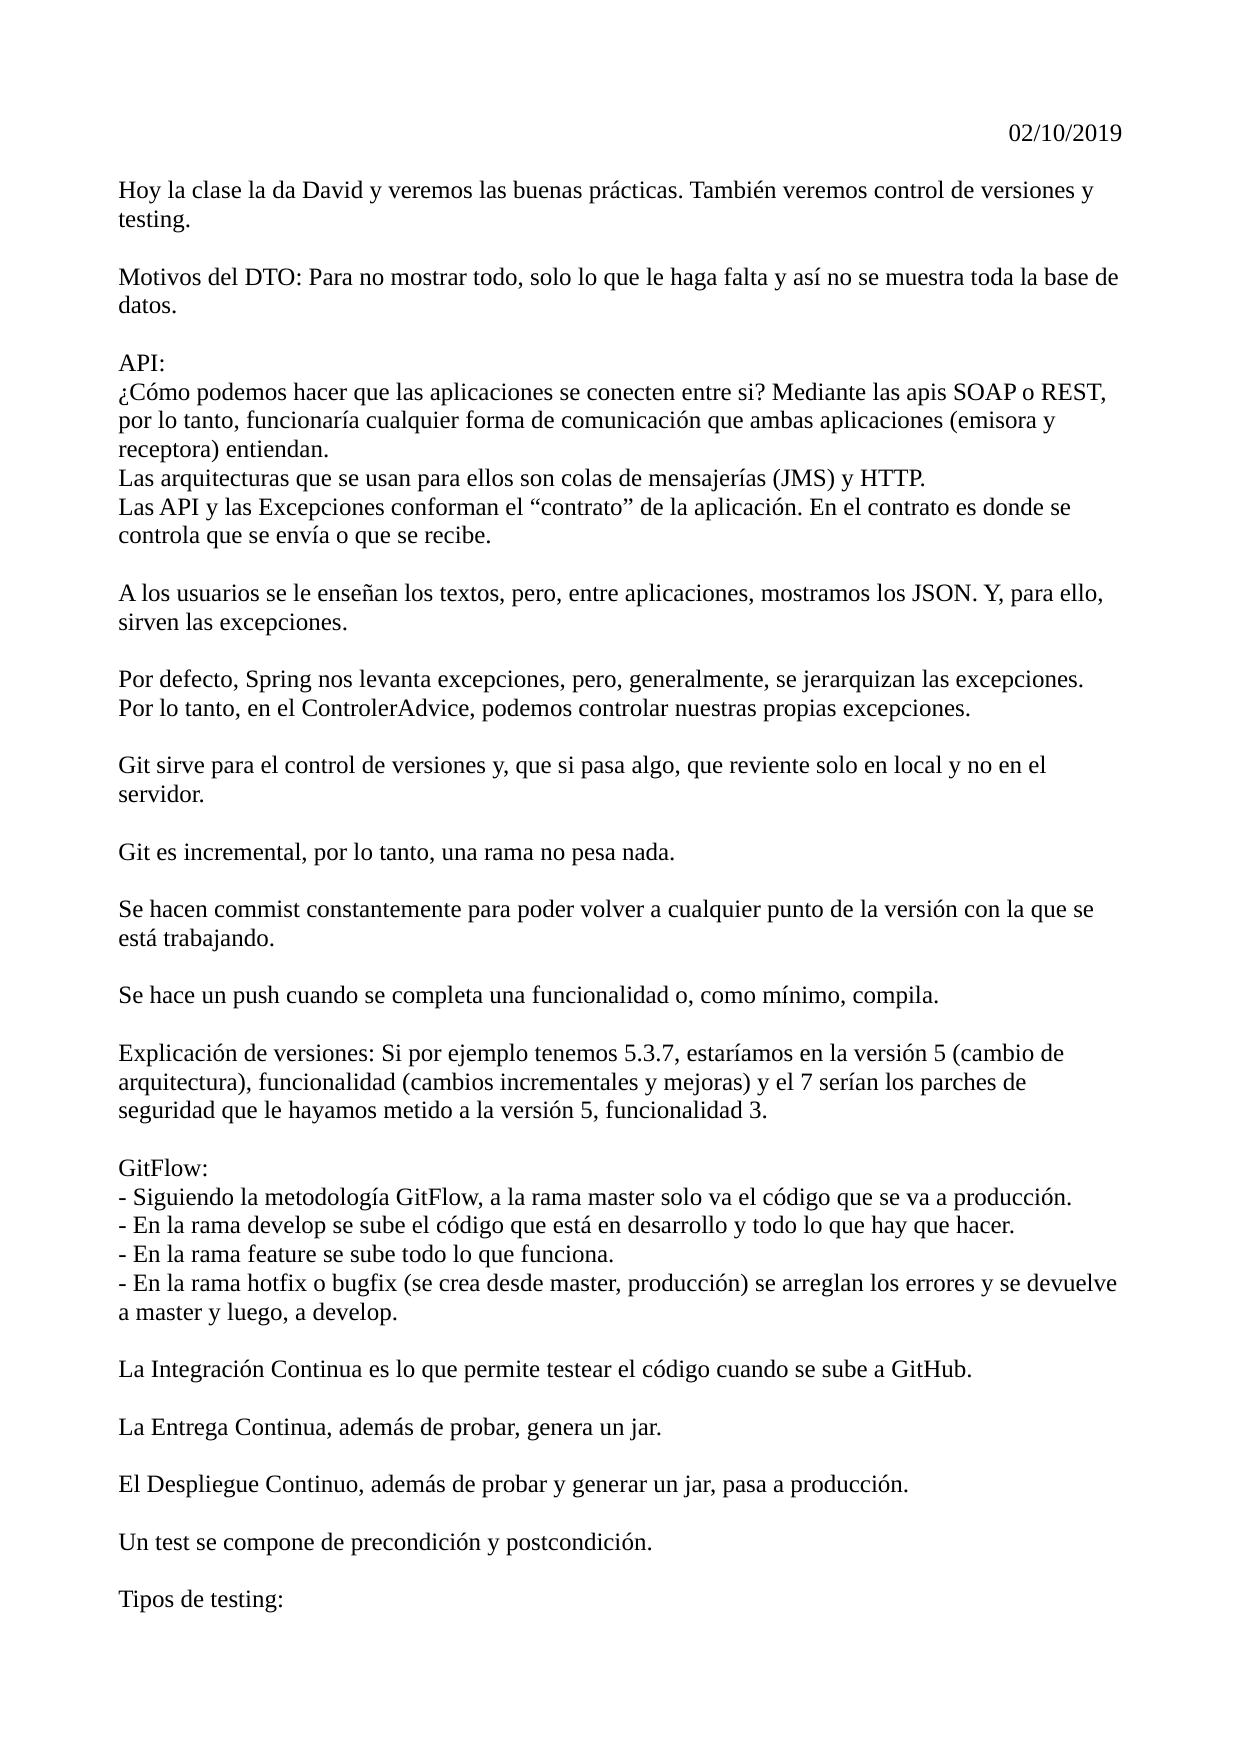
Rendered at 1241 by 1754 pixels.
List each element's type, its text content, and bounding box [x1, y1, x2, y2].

text Un test se compone de precondición y postcondición. [118, 1527, 1122, 1556]
text - Siguiendo la metodología GitFlow, a la rama master solo va el código que se va a producción. [118, 1182, 1122, 1211]
text 02/10/2019 [118, 118, 1122, 147]
text API: [118, 348, 1122, 377]
text Las arquitecturas que se usan para ellos son colas de mensajerías (JMS) y HTTP. [118, 463, 1122, 492]
text Git es incremental, por lo tanto, una rama no pesa nada. [118, 837, 1122, 866]
text Hoy la clase la da David y veremos las buenas prácticas. También veremos control de versiones y testing. [118, 176, 1122, 233]
text Se hacen commist constantemente para poder volver a cualquier punto de la versión con la que se está trabajando. [118, 894, 1122, 952]
text ¿Cómo podemos hacer que las aplicaciones se conecten entre si? Mediante las apis SOAP o REST, por lo tanto, funcionaría cualquier forma de comunicación que ambas aplicaciones (emisora y receptora) entiendan. [118, 377, 1122, 463]
text - En la rama hotfix o bugfix (se crea desde master, producción) se arreglan los errores y se devuelve a master y luego, a develop. [118, 1268, 1122, 1326]
text Git sirve para el control de versiones y, que si pasa algo, que reviente solo en local y no en el servidor. [118, 751, 1122, 808]
text Motivos del DTO: Para no mostrar todo, solo lo que le haga falta y así no se muestra toda la base de datos. [118, 262, 1122, 319]
text Por defecto, Spring nos levanta excepciones, pero, generalmente, se jerarquizan las excepciones. Por lo tanto, en el ControlerAdvice, podemos controlar nuestras propias excepciones. [118, 664, 1122, 722]
text - En la rama develop se sube el código que está en desarrollo y todo lo que hay que hacer. [118, 1211, 1122, 1239]
text - En la rama feature se sube todo lo que funciona. [118, 1239, 1122, 1268]
text GitFlow: [118, 1153, 1122, 1182]
text Se hace un push cuando se completa una funcionalidad o, como mínimo, compila. [118, 981, 1122, 1009]
text El Despliegue Continuo, además de probar y generar un jar, pasa a producción. [118, 1469, 1122, 1498]
text Las API y las Excepciones conforman el “contrato” de la aplicación. En el contrato es donde se controla que se envía o que se recibe. [118, 492, 1122, 549]
text Explicación de versiones: Si por ejemplo tenemos 5.3.7, estaríamos en la versión 5 (cambio de arquitectura), funcionalidad (cambios incrementales y mejoras) y el 7 serían los parches de seguridad que le hayamos metido a la versión 5, funcionalidad 3. [118, 1038, 1122, 1124]
text A los usuarios se le enseñan los textos, pero, entre aplicaciones, mostramos los JSON. Y, para ello, sirven las excepciones. [118, 578, 1122, 636]
text La Entrega Continua, además de probar, genera un jar. [118, 1412, 1122, 1441]
text La Integración Continua es lo que permite testear el código cuando se sube a GitHub. [118, 1354, 1122, 1383]
text Tipos de testing: [118, 1584, 1122, 1613]
